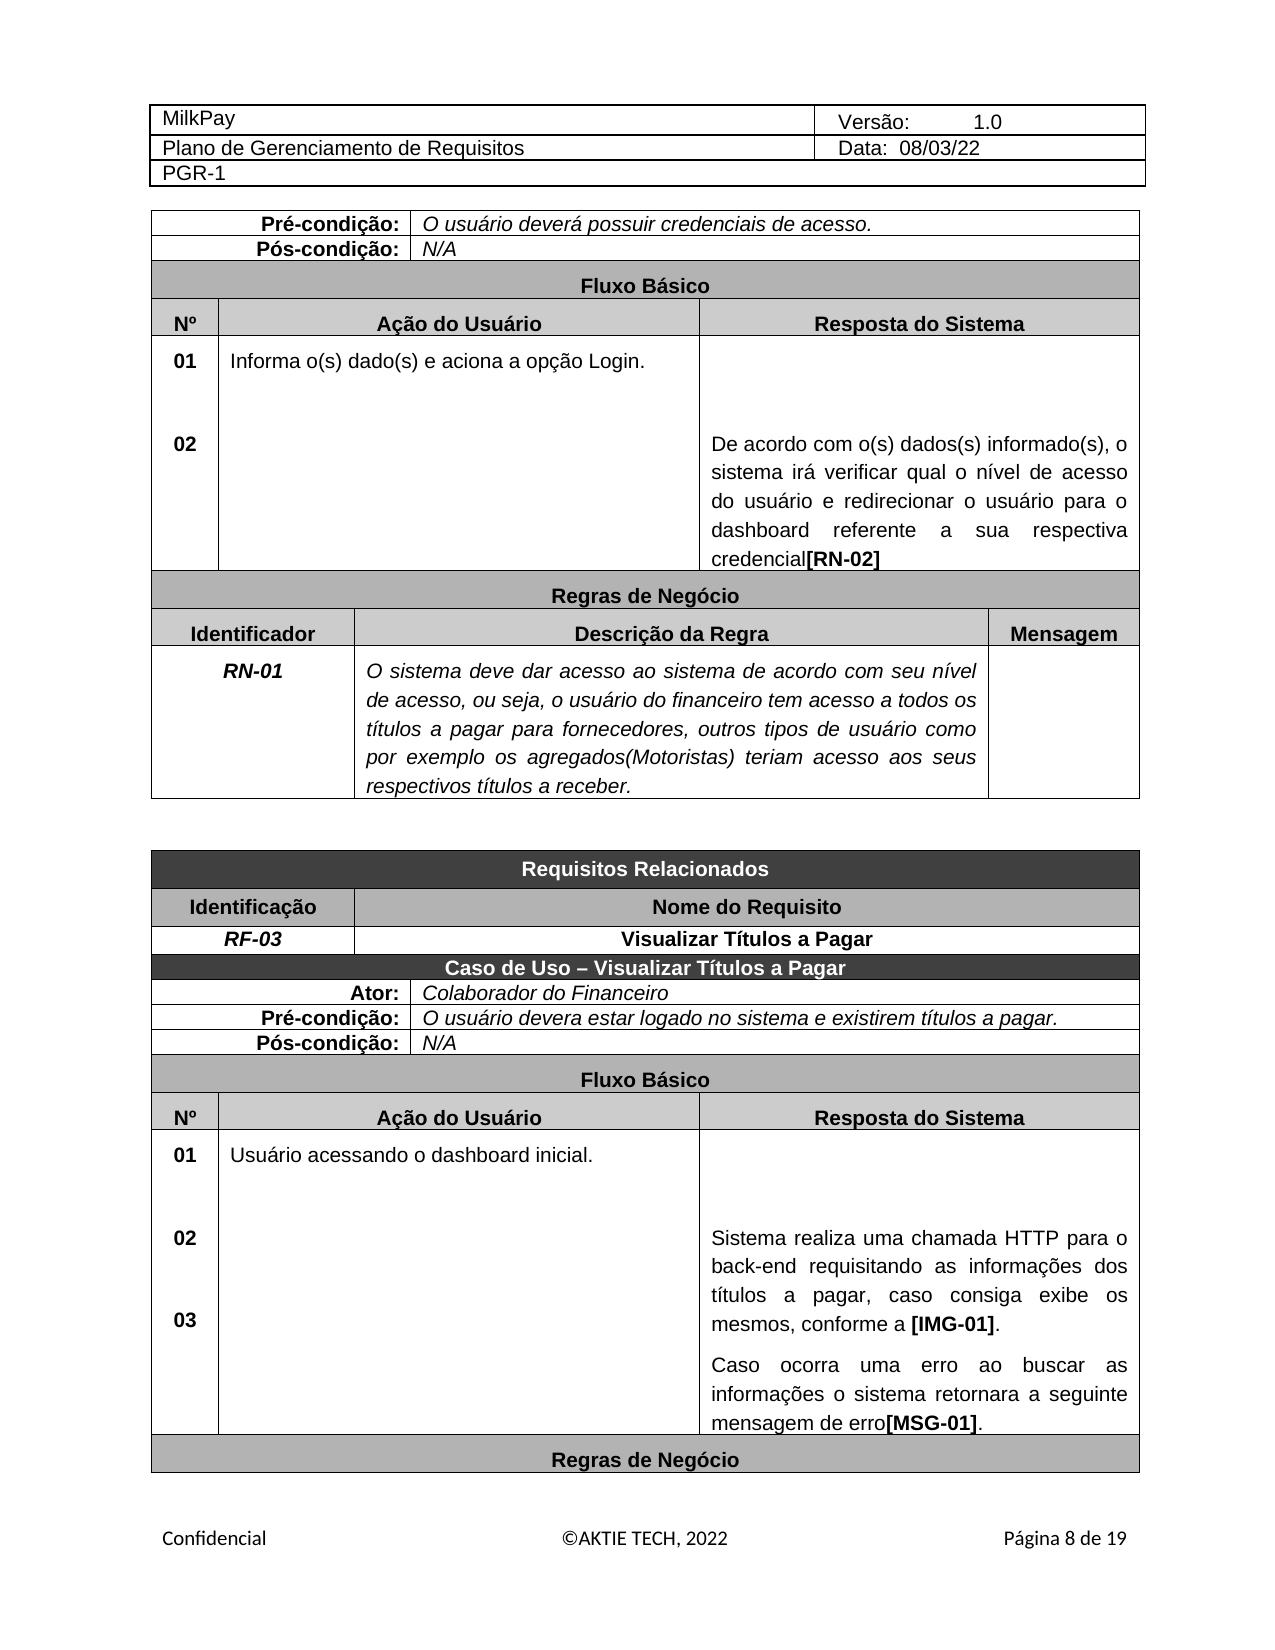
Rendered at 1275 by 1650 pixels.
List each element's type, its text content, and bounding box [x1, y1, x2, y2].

table_cell O usuário deverá possuir credenciais de acesso. [411, 211, 1139, 235]
table_header Requisitos Relacionados [152, 851, 1139, 888]
table_cell Caso de Uso – Visualizar Títulos a Pagar [152, 955, 1139, 979]
table_cell Mensagem [989, 609, 1139, 645]
table_cell Pré-condição: [152, 1005, 410, 1029]
table_cell O usuário devera estar logado no sistema e existirem títulos a pagar. [411, 1005, 1139, 1029]
table_cell Pós-condição: [152, 236, 410, 260]
table_cell De acordo com o(s) dados(s) informado(s), o sistema irá verificar qual o nível de acesso do usuário e redirecionar o usuário para o dashboard referente a sua respectiva credencial[RN-02] [700, 336, 1139, 570]
table_cell Ação do Usuário [219, 1093, 699, 1129]
table_cell Colaborador do Financeiro [411, 980, 1139, 1004]
table_cell Nome do Requisito [355, 889, 1139, 926]
table_cell 01 02 03 [152, 1130, 218, 1434]
table_cell N/A [411, 1030, 1139, 1054]
table_cell RN-01 [152, 646, 354, 798]
table_cell O sistema deve dar acesso ao sistema de acordo com seu nível de acesso, ou seja, o usuário do financeiro tem acesso a todos os títulos a pagar para fornecedores, outros tipos de usuário como por exemplo os agregados(Motoristas) teriam acesso aos seus respectivos títulos a receber. [355, 646, 988, 798]
table_cell Nº [152, 299, 218, 335]
table_cell N/A [411, 236, 1139, 260]
table_cell 01 02 [152, 336, 218, 570]
table_cell Resposta do Sistema [700, 299, 1139, 335]
table_cell Regras de Negócio [152, 1435, 1139, 1472]
table_cell Identificação [152, 889, 354, 926]
table_cell Informa o(s) dado(s) e aciona a opção Login. [219, 336, 699, 570]
table_cell [989, 646, 1139, 798]
table_cell Sistema realiza uma chamada HTTP para o back-end requisitando as informações dos títulos a pagar, caso consiga exibe os mesmos, conforme a [IMG-01]. Caso ocorra uma erro ao buscar as informações o sistema retornara a seguinte mensagem de erro[MSG-01]. [700, 1130, 1139, 1434]
table_cell Pré-condição: [152, 211, 410, 235]
table_cell RF-03 [152, 927, 354, 954]
table_cell Visualizar Títulos a Pagar [355, 927, 1139, 954]
table_cell Nº [152, 1093, 218, 1129]
table_cell Pós-condição: [152, 1030, 410, 1054]
table_cell Identificador [152, 609, 354, 645]
table_cell Usuário acessando o dashboard inicial. [219, 1130, 699, 1434]
table_cell Descrição da Regra [355, 609, 988, 645]
table_cell Fluxo Básico [152, 261, 1139, 298]
table_cell Ator: [152, 980, 410, 1004]
table_cell Ação do Usuário [219, 299, 699, 335]
table_cell Fluxo Básico [152, 1055, 1139, 1092]
table_cell Regras de Negócio [152, 571, 1139, 608]
table_cell Resposta do Sistema [700, 1093, 1139, 1129]
